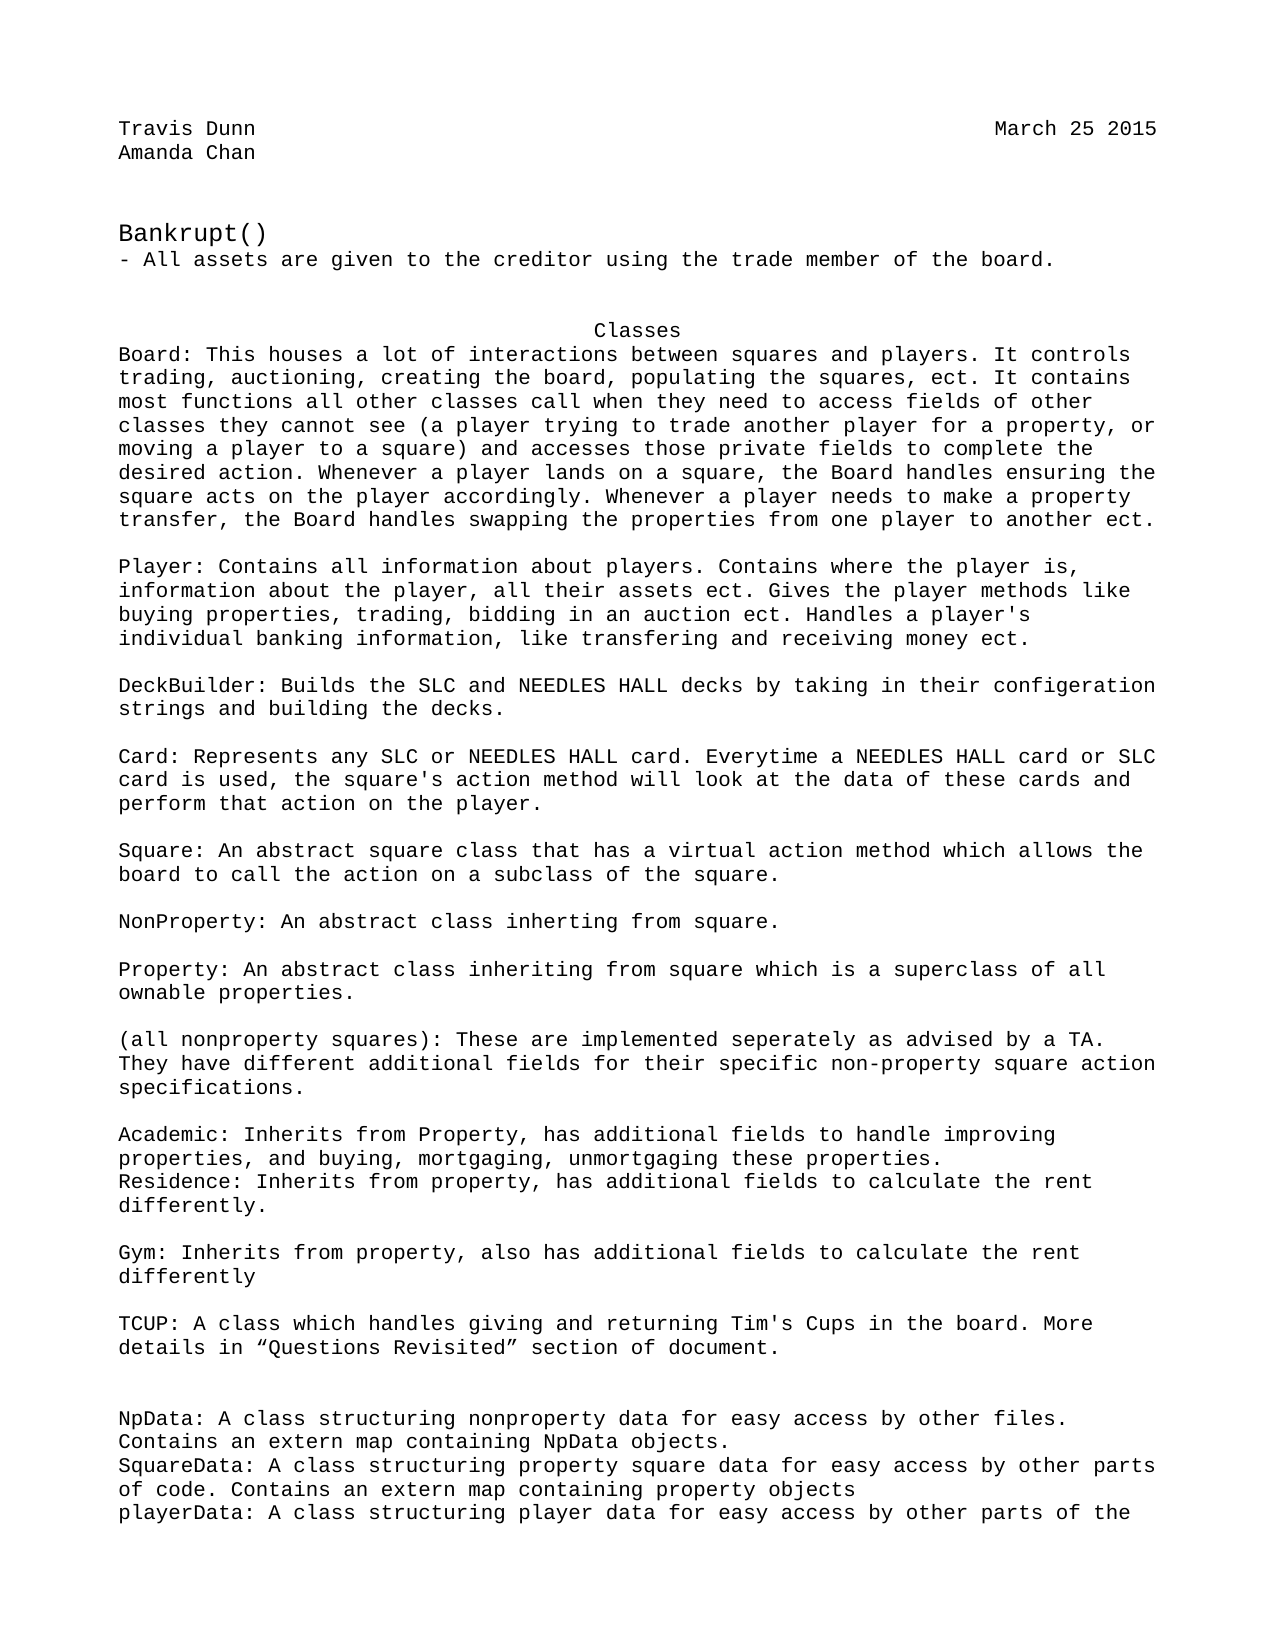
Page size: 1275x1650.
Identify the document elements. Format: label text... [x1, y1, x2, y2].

text Academic: Inherits from Property, has additional fields to handle improving properties, and buying, mortgaging, unmortgaging these properties. [118, 1124, 1157, 1171]
text playerData: A class structuring player data for easy access by other parts of the [118, 1502, 1157, 1526]
text Card: Represents any SLC or NEEDLES HALL card. Everytime a NEEDLES HALL card or SLC card is used, the square's action method will look at the data of these cards and perform that action on the player. [118, 746, 1157, 817]
text Classes [118, 320, 1157, 344]
text NpData: A class structuring nonproperty data for easy access by other files. Contains an extern map containing NpData objects. [118, 1408, 1157, 1455]
text Gym: Inherits from property, also has additional fields to calculate the rent differently [118, 1242, 1157, 1289]
text TCUP: A class which handles giving and returning Tim's Cups in the board. More details in “Questions Revisited” section of document. [118, 1313, 1157, 1361]
text SquareData: A class structuring property square data for easy access by other parts of code. Contains an extern map containing property objects [118, 1455, 1157, 1502]
text Property: An abstract class inheriting from square which is a superclass of all ownable properties. [118, 958, 1157, 1006]
text Board: This houses a lot of interactions between squares and players. It controls trading, auctioning, creating the board, populating the squares, ect. It contains most functions all other classes call when they need to access fields of other classes they cannot see (a player trying to trade another player for a property, or moving a player to a square) and accesses those private fields to complete the desired action. Whenever a player lands on a square, the Board handles ensuring the square acts on the player accordingly. Whenever a player needs to make a property transfer, the Board handles swapping the properties from one player to another ect. [118, 344, 1157, 533]
text DeckBuilder: Builds the SLC and NEEDLES HALL decks by taking in their configeration strings and building the decks. [118, 675, 1157, 722]
text Bankrupt() [118, 221, 1157, 249]
text Square: An abstract square class that has a virtual action method which allows the board to call the action on a subclass of the square. [118, 840, 1157, 888]
text NonProperty: An abstract class inherting from square. [118, 911, 1157, 935]
text - All assets are given to the creditor using the trade member of the board. [118, 249, 1157, 273]
text Player: Contains all information about players. Contains where the player is, information about the player, all their assets ect. Gives the player methods like buying properties, trading, bidding in an auction ect. Handles a player's individual banking information, like transfering and receiving money ect. [118, 557, 1157, 651]
text Residence: Inherits from property, has additional fields to calculate the rent differently. [118, 1171, 1157, 1219]
text (all nonproperty squares): These are implemented seperately as advised by a TA. They have different additional fields for their specific non-property square action specifications. [118, 1029, 1157, 1100]
